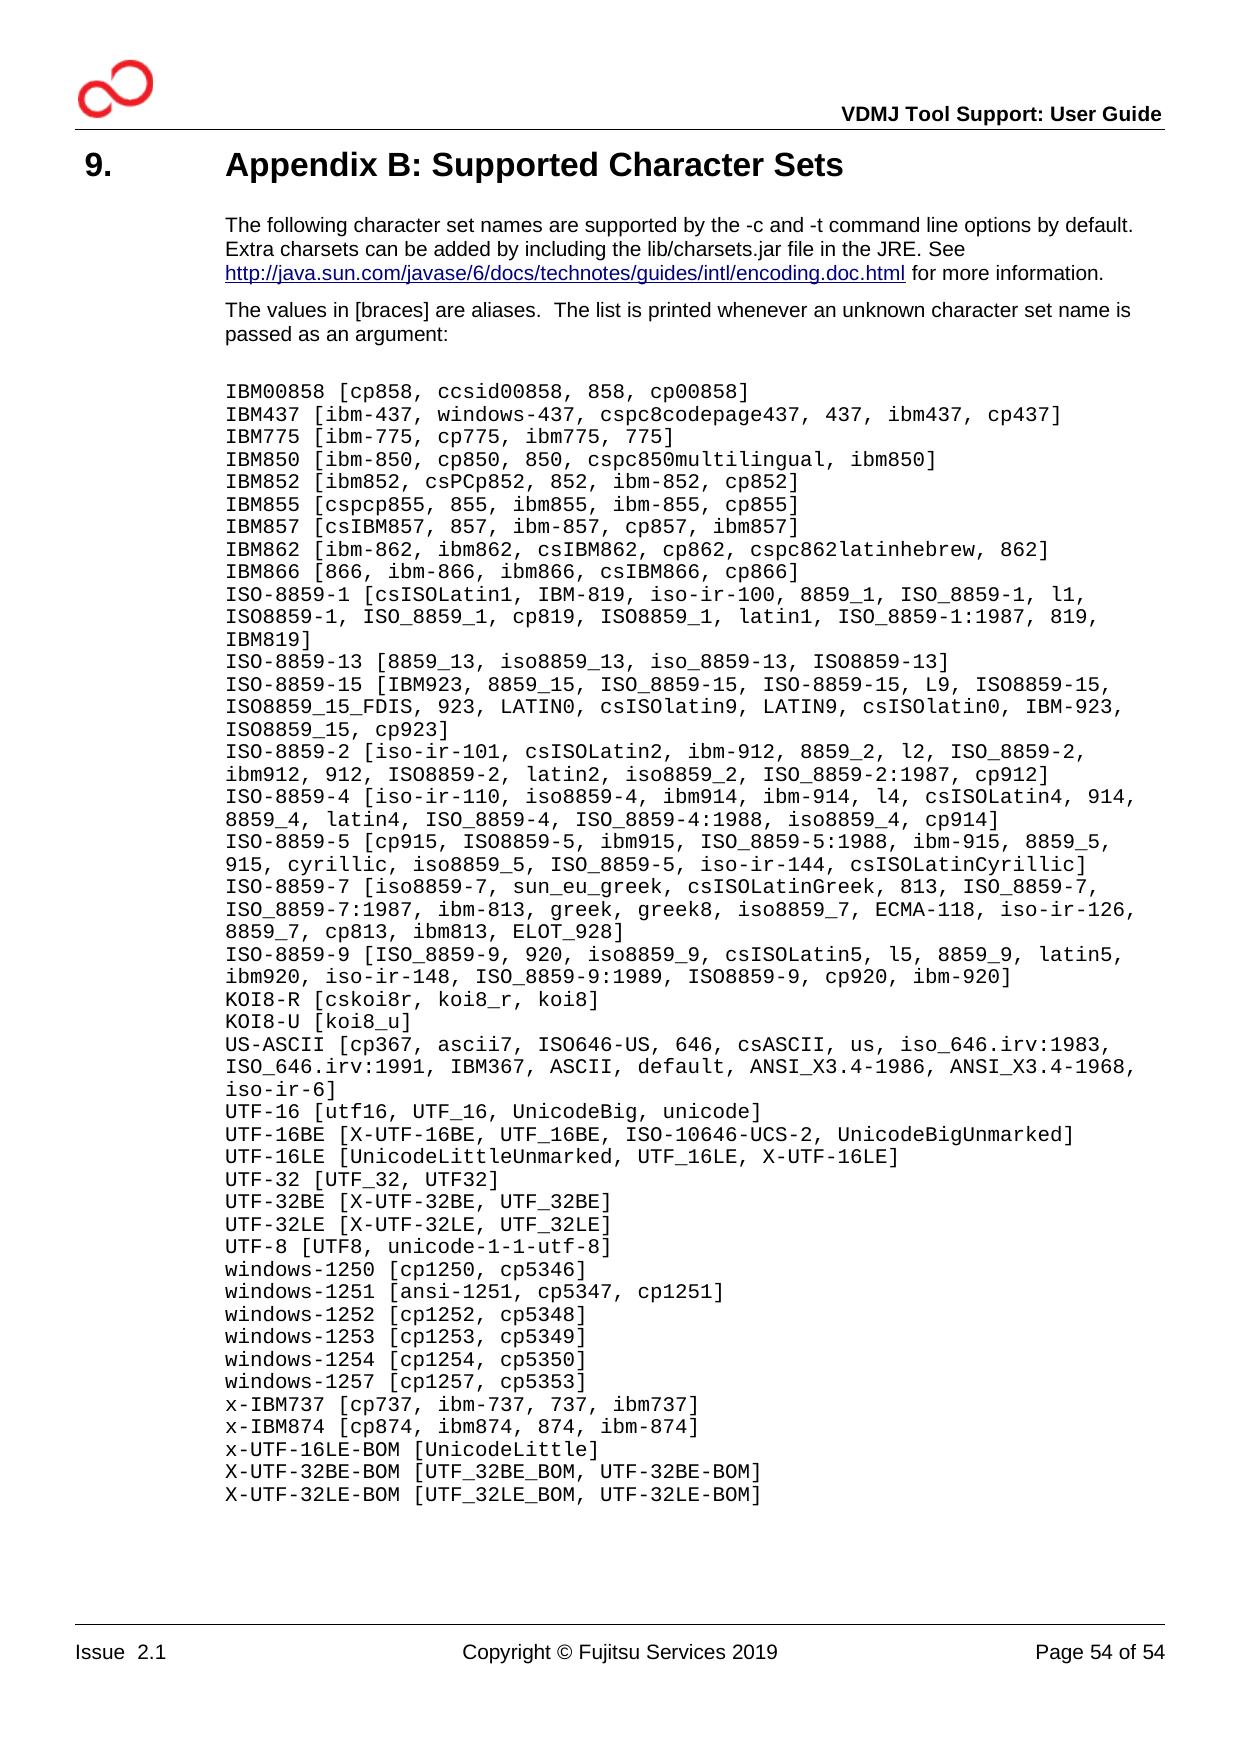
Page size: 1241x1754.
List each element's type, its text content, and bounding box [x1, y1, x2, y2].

text IBM862 [ibm-862, ibm862, csIBM862, cp862, cspc862latinhebrew, 862] [225, 538, 1165, 561]
text x-UTF-16LE-BOM [UnicodeLittle] [225, 1438, 1165, 1461]
text ISO-8859-13 [8859_13, iso8859_13, iso_8859-13, ISO8859-13] [225, 651, 1165, 673]
text ISO-8859-1 [csISOLatin1, IBM-819, iso-ir-100, 8859_1, ISO_8859-1, l1, ISO8859-1, ISO_8859_1, cp819, ISO8859_1, latin1, ISO_8859-1:1987, 819, IBM819] [225, 583, 1165, 651]
text IBM437 [ibm-437, windows-437, cspc8codepage437, 437, ibm437, cp437] [225, 403, 1165, 426]
text windows-1253 [cp1253, cp5349] [225, 1326, 1165, 1348]
text IBM855 [cspcp855, 855, ibm855, ibm-855, cp855] [225, 493, 1165, 516]
text ISO-8859-7 [iso8859-7, sun_eu_greek, csISOLatinGreek, 813, ISO_8859-7, ISO_8859-7:1987, ibm-813, greek, greek8, iso8859_7, ECMA-118, iso-ir-126, 8859_7, cp813, ibm813, ELOT_928] [225, 876, 1165, 943]
text IBM852 [ibm852, csPCp852, 852, ibm-852, cp852] [225, 471, 1165, 493]
text windows-1250 [cp1250, cp5346] [225, 1258, 1165, 1281]
text The values in [braces] are aliases. The list is printed whenever an unknown character set name is passed as an argument: [225, 298, 1165, 346]
text ISO-8859-5 [cp915, ISO8859-5, ibm915, ISO_8859-5:1988, ibm-915, 8859_5, 915, cyrillic, iso8859_5, ISO_8859-5, iso-ir-144, csISOLatinCyrillic] [225, 831, 1165, 876]
text KOI8-U [koi8_u] [225, 1011, 1165, 1033]
text UTF-8 [UTF8, unicode-1-1-utf-8] [225, 1236, 1165, 1258]
text ISO-8859-2 [iso-ir-101, csISOLatin2, ibm-912, 8859_2, l2, ISO_8859-2, ibm912, 912, ISO8859-2, latin2, iso8859_2, ISO_8859-2:1987, cp912] [225, 741, 1165, 786]
text IBM850 [ibm-850, cp850, 850, cspc850multilingual, ibm850] [225, 448, 1165, 471]
text KOI8-R [cskoi8r, koi8_r, koi8] [225, 988, 1165, 1011]
text UTF-32LE [X-UTF-32LE, UTF_32LE] [225, 1213, 1165, 1236]
text UTF-32BE [X-UTF-32BE, UTF_32BE] [225, 1191, 1165, 1213]
text UTF-16BE [X-UTF-16BE, UTF_16BE, ISO-10646-UCS-2, UnicodeBigUnmarked] [225, 1123, 1165, 1146]
text ISO-8859-4 [iso-ir-110, iso8859-4, ibm914, ibm-914, l4, csISOLatin4, 914, 8859_4, latin4, ISO_8859-4, ISO_8859-4:1988, iso8859_4, cp914] [225, 786, 1165, 831]
text ISO-8859-15 [IBM923, 8859_15, ISO_8859-15, ISO-8859-15, L9, ISO8859-15, ISO8859_15_FDIS, 923, LATIN0, csISOlatin9, LATIN9, csISOlatin0, IBM-923, ISO8859_15, cp923] [225, 673, 1165, 741]
text x-IBM874 [cp874, ibm874, 874, ibm-874] [225, 1416, 1165, 1438]
subtitle Appendix B: Supported Character Sets [75, 145, 1165, 184]
text UTF-16LE [UnicodeLittleUnmarked, UTF_16LE, X-UTF-16LE] [225, 1146, 1165, 1168]
text IBM866 [866, ibm-866, ibm866, csIBM866, cp866] [225, 561, 1165, 583]
text The following character set names are supported by the -c and -t command line options by default. Extra charsets can be added by including the lib/charsets.jar file in the JRE. See http://java.sun.com/javase/6/docs/technotes/guides/intl/encoding.doc.html for more information. [225, 214, 1165, 286]
text US-ASCII [cp367, ascii7, ISO646-US, 646, csASCII, us, iso_646.irv:1983, ISO_646.irv:1991, IBM367, ASCII, default, ANSI_X3.4-1986, ANSI_X3.4-1968, iso-ir-6] [225, 1033, 1165, 1101]
text X-UTF-32BE-BOM [UTF_32BE_BOM, UTF-32BE-BOM] [225, 1461, 1165, 1483]
picture [78, 52, 153, 128]
text windows-1254 [cp1254, cp5350] [225, 1348, 1165, 1371]
text ISO-8859-9 [ISO_8859-9, 920, iso8859_9, csISOLatin5, l5, 8859_9, latin5, ibm920, iso-ir-148, ISO_8859-9:1989, ISO8859-9, cp920, ibm-920] [225, 943, 1165, 988]
text UTF-16 [utf16, UTF_16, UnicodeBig, unicode] [225, 1101, 1165, 1123]
text X-UTF-32LE-BOM [UTF_32LE_BOM, UTF-32LE-BOM] [225, 1483, 1165, 1506]
text windows-1257 [cp1257, cp5353] [225, 1371, 1165, 1393]
text IBM857 [csIBM857, 857, ibm-857, cp857, ibm857] [225, 516, 1165, 538]
text UTF-32 [UTF_32, UTF32] [225, 1168, 1165, 1191]
text IBM775 [ibm-775, cp775, ibm775, 775] [225, 426, 1165, 448]
text windows-1251 [ansi-1251, cp5347, cp1251] [225, 1281, 1165, 1303]
text windows-1252 [cp1252, cp5348] [225, 1303, 1165, 1326]
text IBM00858 [cp858, ccsid00858, 858, cp00858] [225, 381, 1165, 403]
text x-IBM737 [cp737, ibm-737, 737, ibm737] [225, 1393, 1165, 1416]
